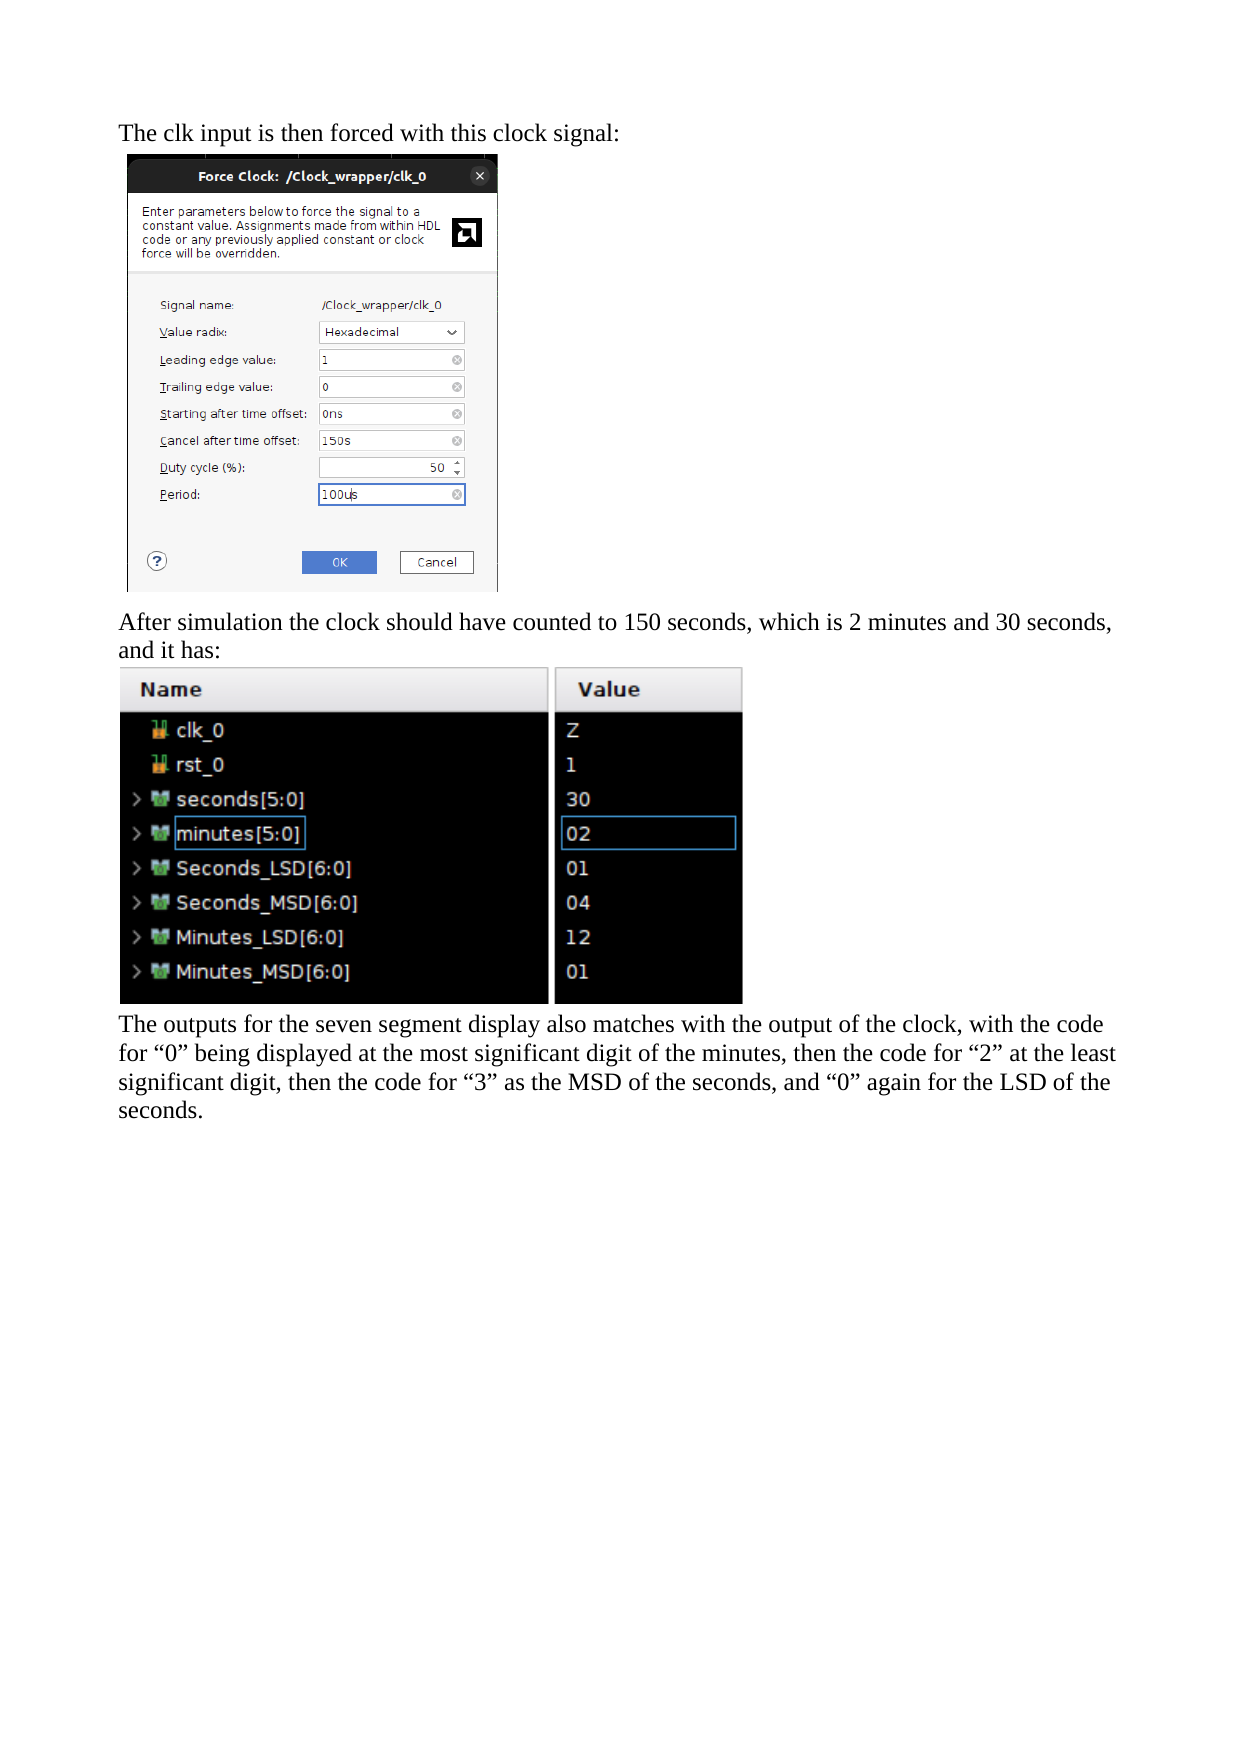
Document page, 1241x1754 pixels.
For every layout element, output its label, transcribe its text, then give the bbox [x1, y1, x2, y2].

picture [127, 154, 498, 592]
text The outputs for the seven segment display also matches with the output of the clock, with the code for “0” being displayed at the most significant digit of the minutes, then the code for “2” at the least significant digit, then the code for “3” as the MSD of the seconds, and “0” again for the LSD of the seconds. [118, 1009, 1122, 1124]
text After simulation the clock should have counted to 150 seconds, which is 2 minutes and 30 seconds, and it has: [118, 607, 1122, 664]
text The clk input is then forced with this clock signal: [118, 118, 1122, 176]
picture [120, 667, 745, 1004]
